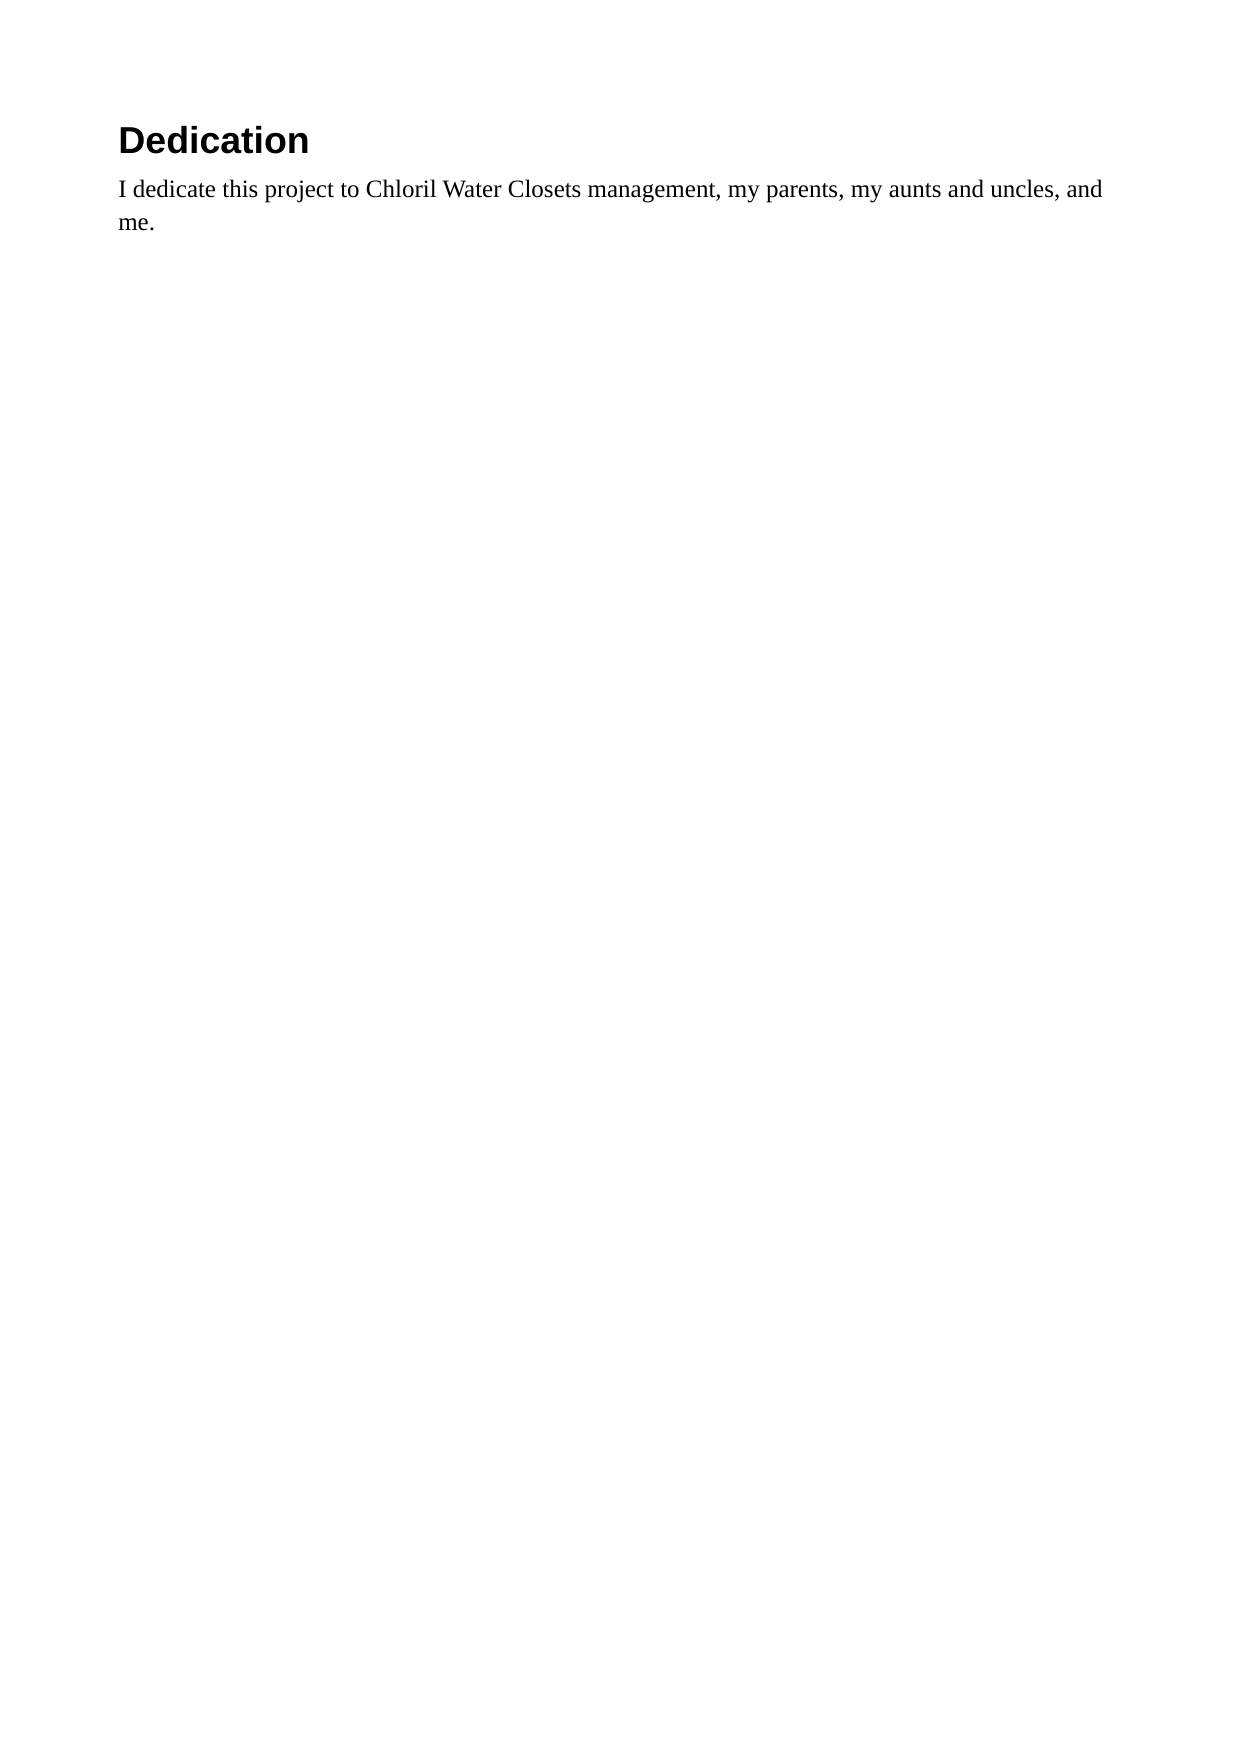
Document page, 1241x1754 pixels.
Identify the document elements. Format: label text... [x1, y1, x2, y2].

subtitle Dedication [118, 118, 1122, 161]
text I dedicate this project to Chloril Water Closets management, my parents, my aunts and uncles, and me. [118, 174, 1122, 236]
